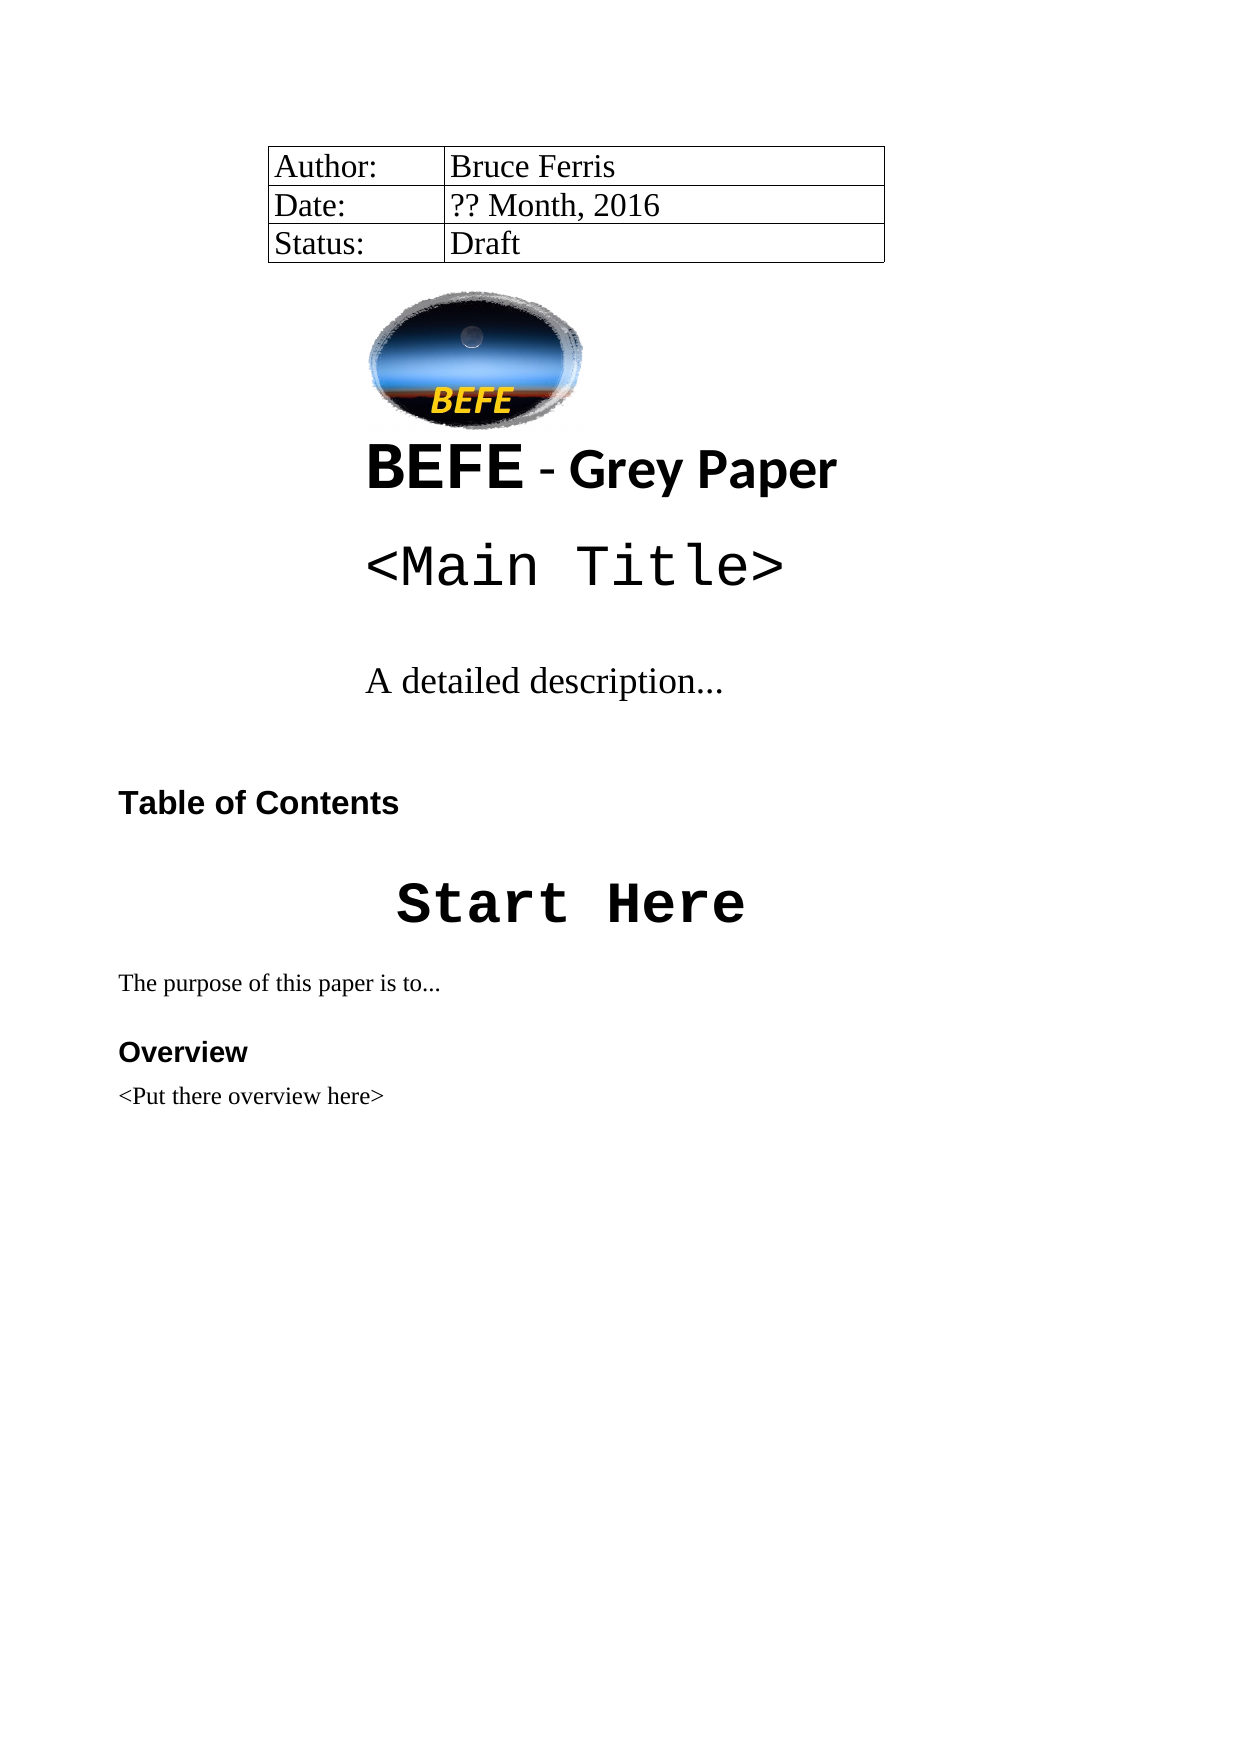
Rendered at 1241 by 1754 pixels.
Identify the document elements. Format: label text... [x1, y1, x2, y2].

table_header Bruce Ferris [445, 147, 884, 185]
text A detailed description... [365, 659, 1122, 702]
text BEFE - Grey Paper [365, 432, 1122, 509]
table_cell ?? Month, 2016 [445, 186, 884, 223]
table_cell Draft [445, 224, 884, 262]
text Overview [118, 1035, 1122, 1068]
table_cell Date: [269, 186, 444, 223]
table_header Author: [269, 147, 444, 185]
text The purpose of this paper is to... [118, 968, 1122, 997]
text Start Here [396, 874, 1122, 940]
table_cell Status: [269, 224, 444, 262]
text <Put there overview here> [118, 1081, 1122, 1109]
text <Main Title> [365, 537, 1122, 603]
text Table of Contents [118, 783, 1122, 821]
